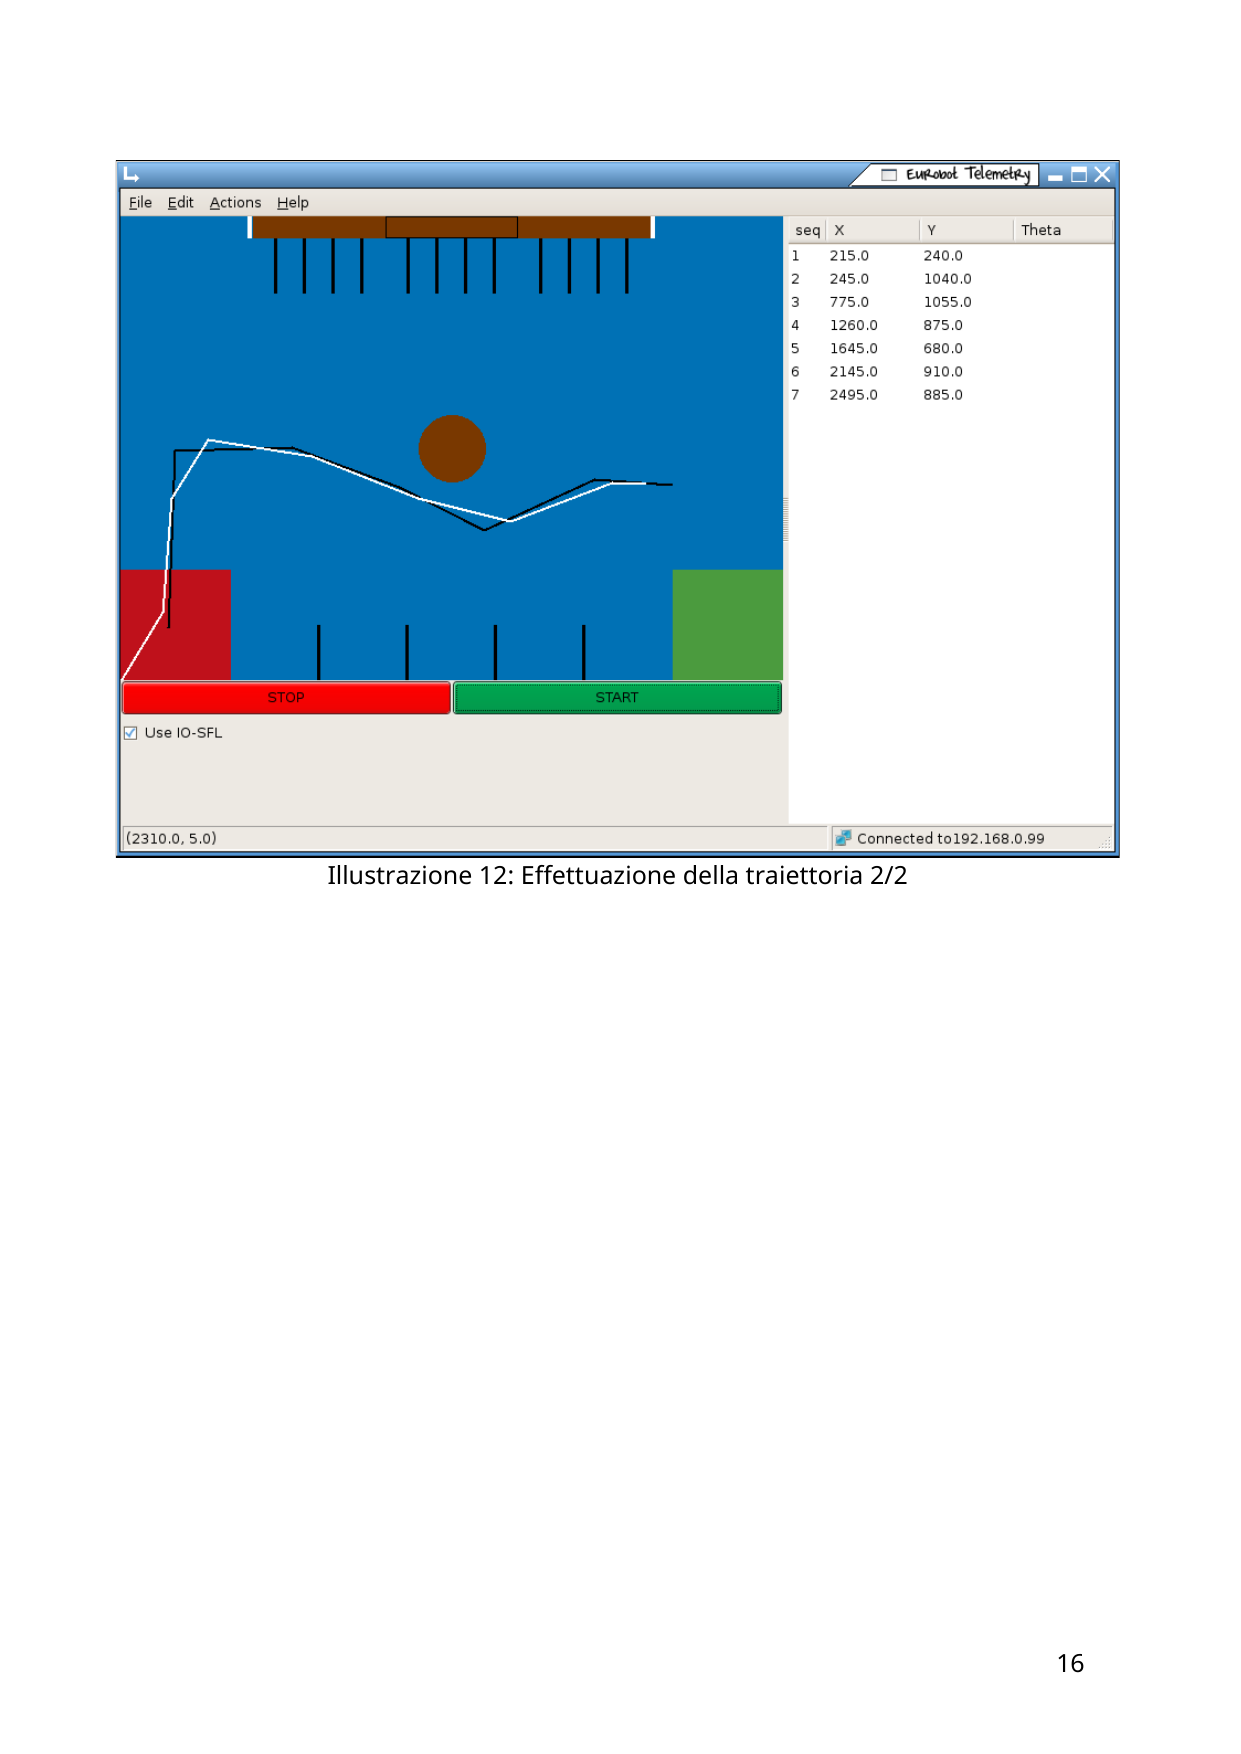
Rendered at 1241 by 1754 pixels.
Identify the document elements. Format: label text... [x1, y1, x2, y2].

text Illustrazione 12: Effettuazione della traiettoria 2/2 [116, 858, 1119, 892]
picture [115, 160, 1120, 858]
